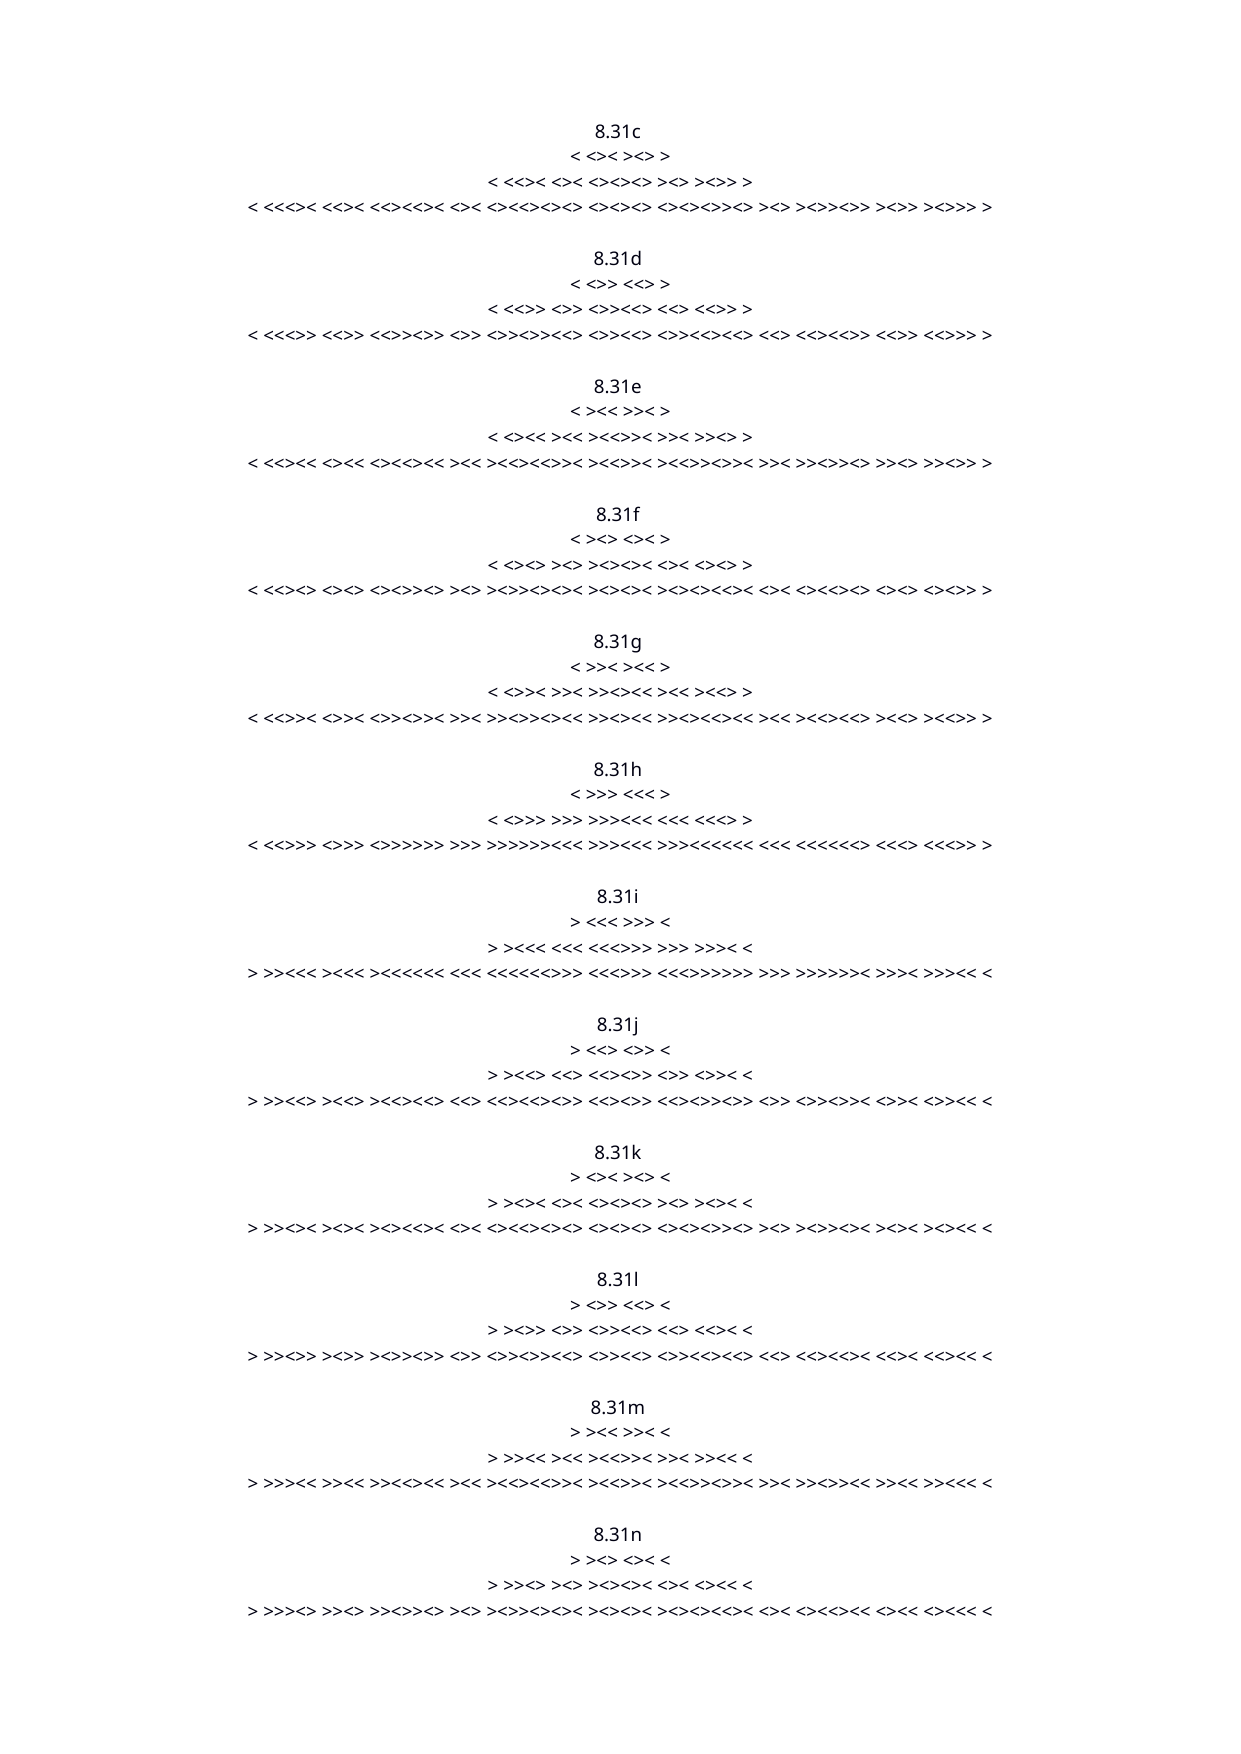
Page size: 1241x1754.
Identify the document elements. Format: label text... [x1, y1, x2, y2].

text < <<><> <><> <><>><> ><> ><>><><>< ><><>< ><><><<>< <>< <><<><> <><> <><>> > [118, 577, 1122, 603]
text > >><< ><< ><<>>< >>< >><< < [118, 1445, 1122, 1471]
text < <><> ><> ><><>< <>< <><> > [118, 552, 1122, 577]
text 8.31e [118, 373, 1122, 399]
text > ><> <>< < [118, 1547, 1122, 1573]
text > >><>> ><>> ><>><>> <>> <>><>><<> <>><<> <>><<><<> <<> <<><<>< <<>< <<><< < [118, 1343, 1122, 1369]
text < ><< >>< > [118, 399, 1122, 424]
text > <<< >>> < [118, 909, 1122, 935]
text < <<<>< <<>< <<><<>< <>< <><<><><> <><><> <><><>><> ><> ><>><>> ><>> ><>>> > [118, 195, 1122, 220]
text > ><>> <>> <>><<> <<> <<>< < [118, 1318, 1122, 1343]
text 8.31l [118, 1267, 1122, 1292]
text > >>><< >><< >><<><< ><< ><<><<>>< ><<>>< ><<>><>>< >>< >><>><< >><< >><<< < [118, 1471, 1122, 1496]
text 8.31n [118, 1522, 1122, 1547]
text < <<><< <><< <><<><< ><< ><<><<>>< ><<>>< ><<>><>>< >>< >><>><> >><> >><>> > [118, 450, 1122, 475]
text 8.31k [118, 1139, 1122, 1164]
text < <>>< >>< >><><< ><< ><<> > [118, 679, 1122, 705]
text > ><<< <<< <<<>>> >>> >>>< < [118, 935, 1122, 960]
text < <>< ><> > [118, 144, 1122, 169]
text 8.31c [118, 118, 1122, 144]
text < <<>> <>> <>><<> <<> <<>> > [118, 297, 1122, 322]
text < >>> <<< > [118, 782, 1122, 807]
text > <<> <>> < [118, 1037, 1122, 1062]
text > >><> ><> ><><>< <>< <><< < [118, 1573, 1122, 1598]
text 8.31f [118, 501, 1122, 526]
text < <>> <<> > [118, 271, 1122, 297]
text < ><> <>< > [118, 526, 1122, 552]
text 8.31i [118, 884, 1122, 909]
text < <<>>< <>>< <>><>>< >>< >><>><><< >><><< >><><<><< ><< ><<><<> ><<> ><<>> > [118, 705, 1122, 731]
text < <><< ><< ><<>>< >>< >><> > [118, 424, 1122, 450]
text < <<>< <>< <><><> ><> ><>> > [118, 169, 1122, 195]
text 8.31j [118, 1011, 1122, 1037]
text < >>< ><< > [118, 654, 1122, 679]
text 8.31h [118, 756, 1122, 782]
text > >><<> ><<> ><<><<> <<> <<><<><>> <<><>> <<><>><>> <>> <>><>>< <>>< <>><< < [118, 1088, 1122, 1113]
text < <<>>> <>>> <>>>>>> >>> >>>>>><<< >>><<< >>><<<<<< <<< <<<<<<> <<<> <<<>> > [118, 833, 1122, 858]
text > >><<< ><<< ><<<<<< <<< <<<<<<>>> <<<>>> <<<>>>>>> >>> >>>>>>< >>>< >>><< < [118, 960, 1122, 986]
text < <<<>> <<>> <<>><>> <>> <>><>><<> <>><<> <>><<><<> <<> <<><<>> <<>> <<>>> > [118, 322, 1122, 348]
text 8.31d [118, 246, 1122, 271]
text > >><>< ><>< ><><<>< <>< <><<><><> <><><> <><><>><> ><> ><>><>< ><>< ><><< < [118, 1216, 1122, 1241]
text > ><< >>< < [118, 1420, 1122, 1445]
text 8.31m [118, 1394, 1122, 1420]
text 8.31g [118, 628, 1122, 654]
text > ><>< <>< <><><> ><> ><>< < [118, 1190, 1122, 1216]
text > >>><> >><> >><>><> ><> ><>><><>< ><><>< ><><><<>< <>< <><<><< <><< <><<< < [118, 1598, 1122, 1624]
text > <>< ><> < [118, 1164, 1122, 1190]
text > ><<> <<> <<><>> <>> <>>< < [118, 1062, 1122, 1088]
text > <>> <<> < [118, 1292, 1122, 1318]
text < <>>> >>> >>><<< <<< <<<> > [118, 807, 1122, 833]
